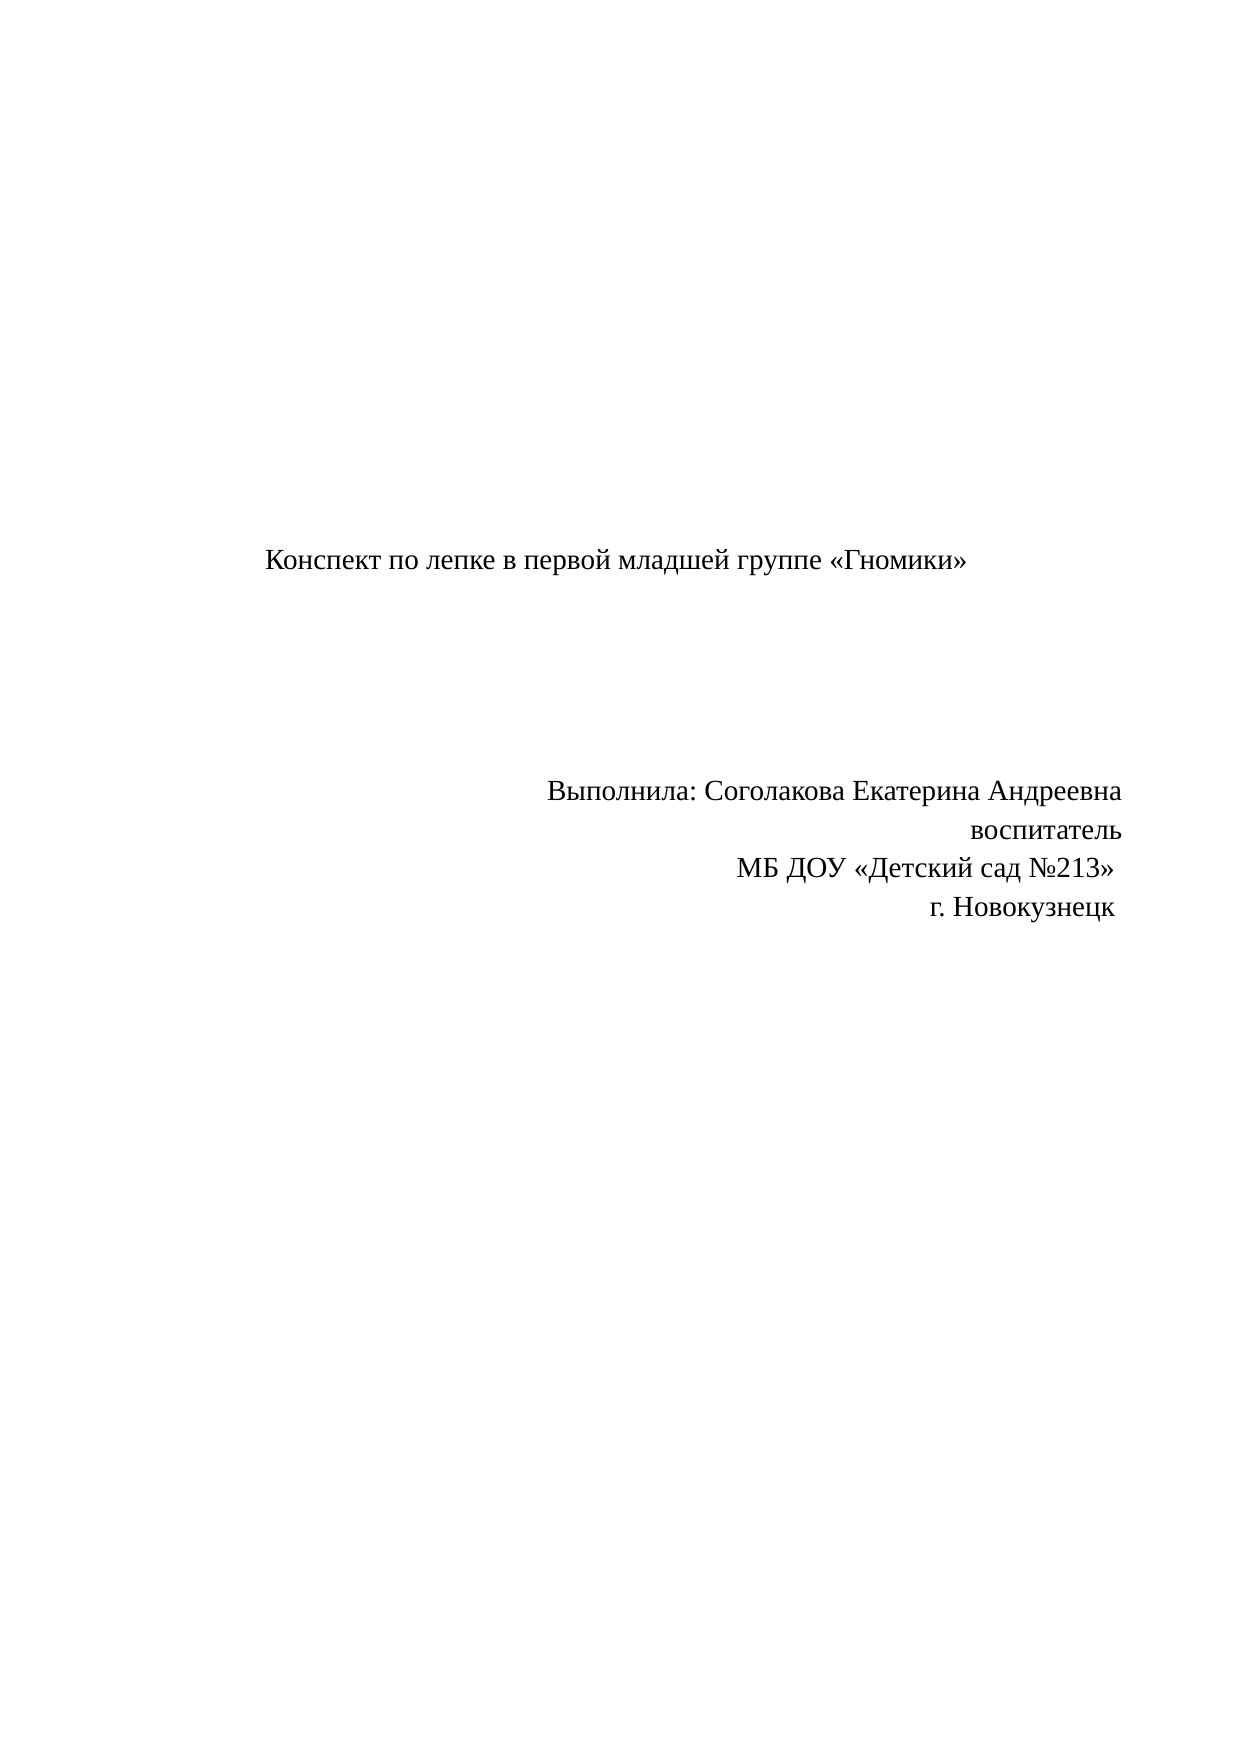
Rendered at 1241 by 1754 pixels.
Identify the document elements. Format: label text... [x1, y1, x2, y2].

text Выполнила: Соголакова Екатерина Андреевна [118, 773, 1122, 807]
text воспитатель [118, 812, 1122, 845]
text МБ ДОУ «Детский сад №213» [118, 850, 1122, 884]
text г. Новокузнецк [118, 889, 1122, 922]
subtitle Конспект по лепке в первой младшей группе «Гномики» [118, 542, 1122, 576]
